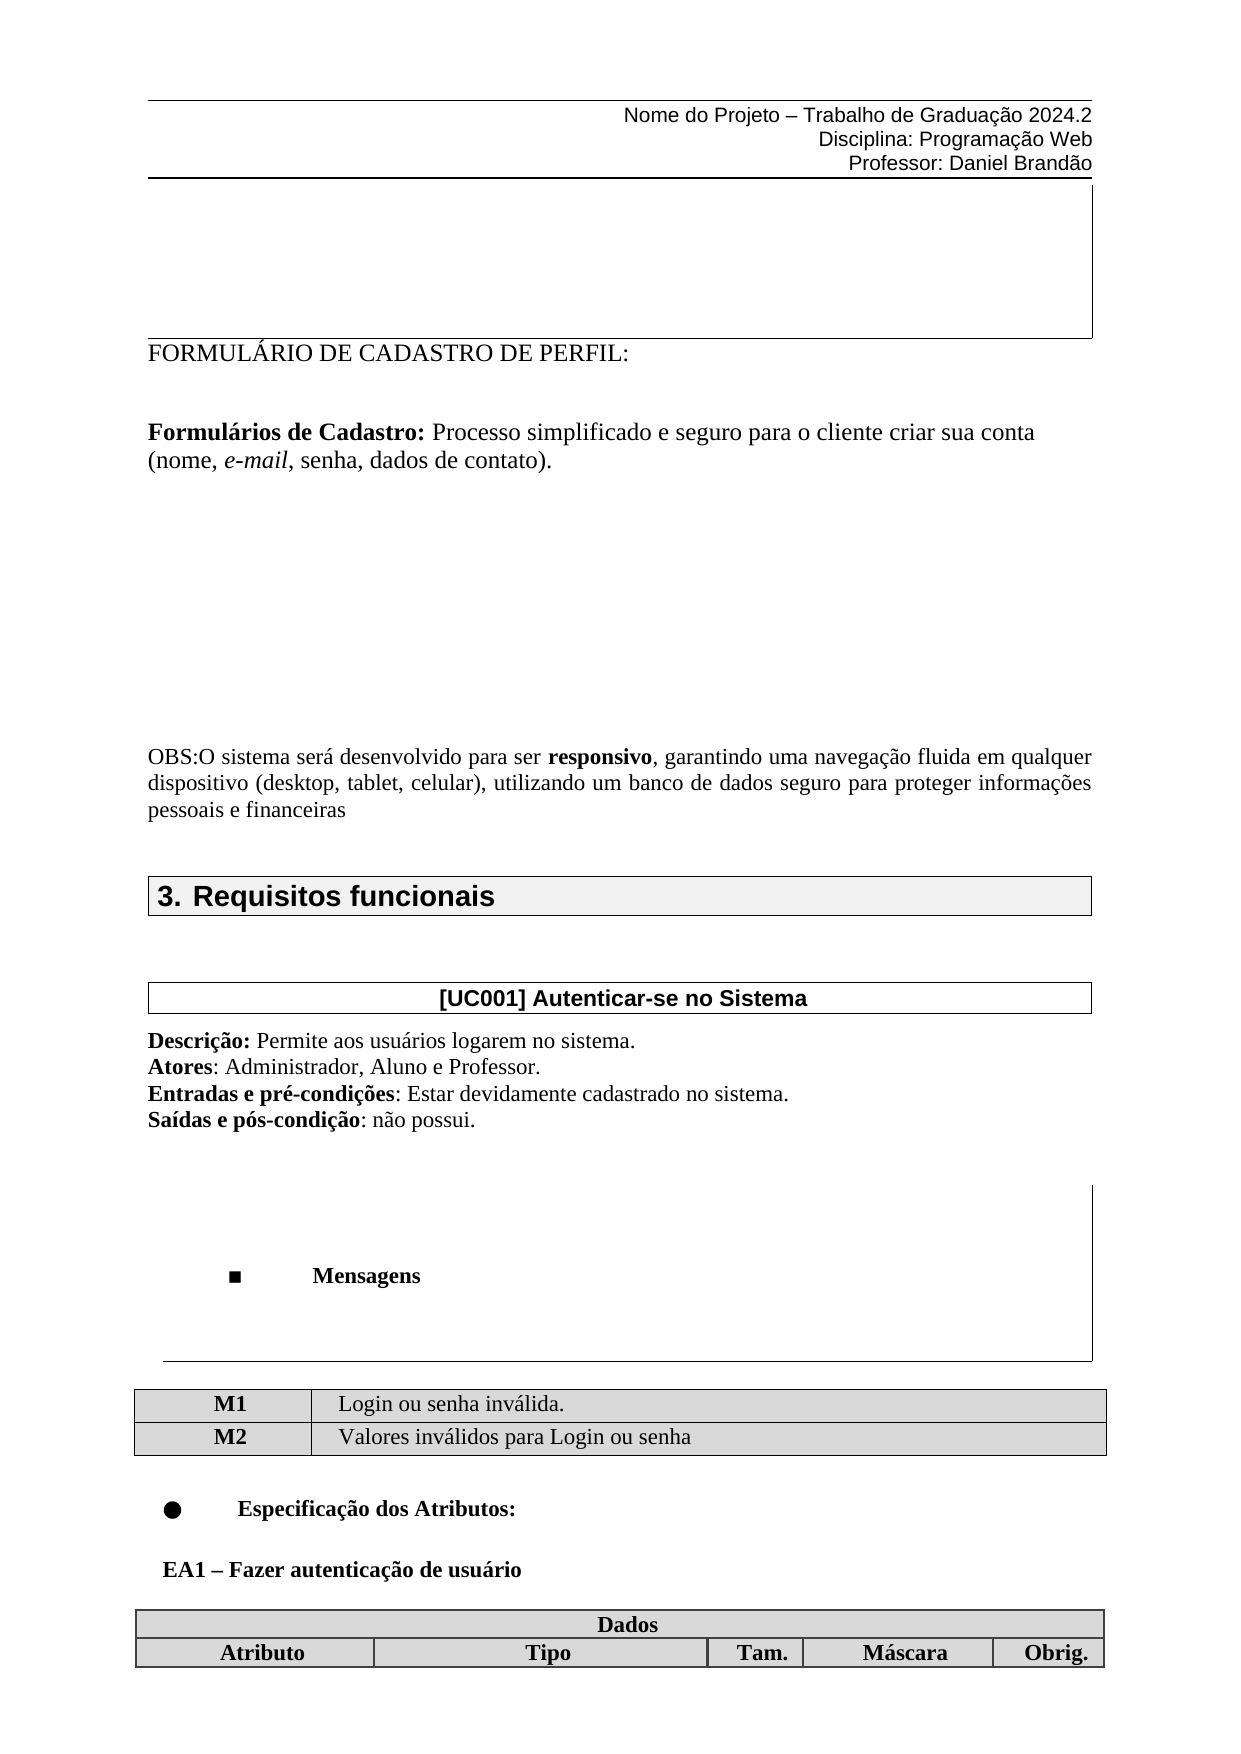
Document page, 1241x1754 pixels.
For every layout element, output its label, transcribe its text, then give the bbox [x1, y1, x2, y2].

table_cell Tipo [375, 1639, 706, 1666]
table_header Dados [137, 1611, 1103, 1637]
text EA1 – Fazer autenticação de usuário [162, 1556, 1078, 1582]
text Saídas e pós-condição: não possui. [148, 1106, 1092, 1132]
table_cell Tam. [709, 1639, 802, 1666]
text Formulários de Cadastro: Processo simplificado e seguro para o cliente criar sua conta (nome, e-mail, senha, dados de contato). [148, 417, 1092, 474]
list Especificação dos Atributos: [162, 1483, 1078, 1530]
text Descrição: Permite aos usuários logarem no sistema. [148, 1027, 1092, 1053]
text Entradas e pré-condições: Estar devidamente cadastrado no sistema. [148, 1080, 1092, 1106]
list Mensagens [162, 1185, 1092, 1361]
table_cell Valores inválidos para Login ou senha [312, 1423, 1106, 1455]
table_header M1 [135, 1390, 311, 1422]
table_cell Atributo [137, 1639, 373, 1666]
table_cell Obrig. [994, 1639, 1103, 1666]
text Atores: Administrador, Aluno e Professor. [148, 1053, 1092, 1080]
table_cell M2 [135, 1423, 311, 1455]
text [UC001] Autenticar-se no Sistema [149, 983, 1091, 1013]
list Requisitos funcionais [149, 877, 1091, 915]
table_cell Máscara [804, 1639, 992, 1666]
text FORMULÁRIO DE CADASTRO DE PERFIL: [148, 338, 1092, 367]
text OBS:O sistema será desenvolvido para ser responsivo, garantindo uma navegação fluida em qualquer dispositivo (desktop, tablet, celular), utilizando um banco de dados seguro para proteger informações pessoais e financeiras [148, 743, 1092, 822]
table_header Login ou senha inválida. [312, 1390, 1106, 1422]
